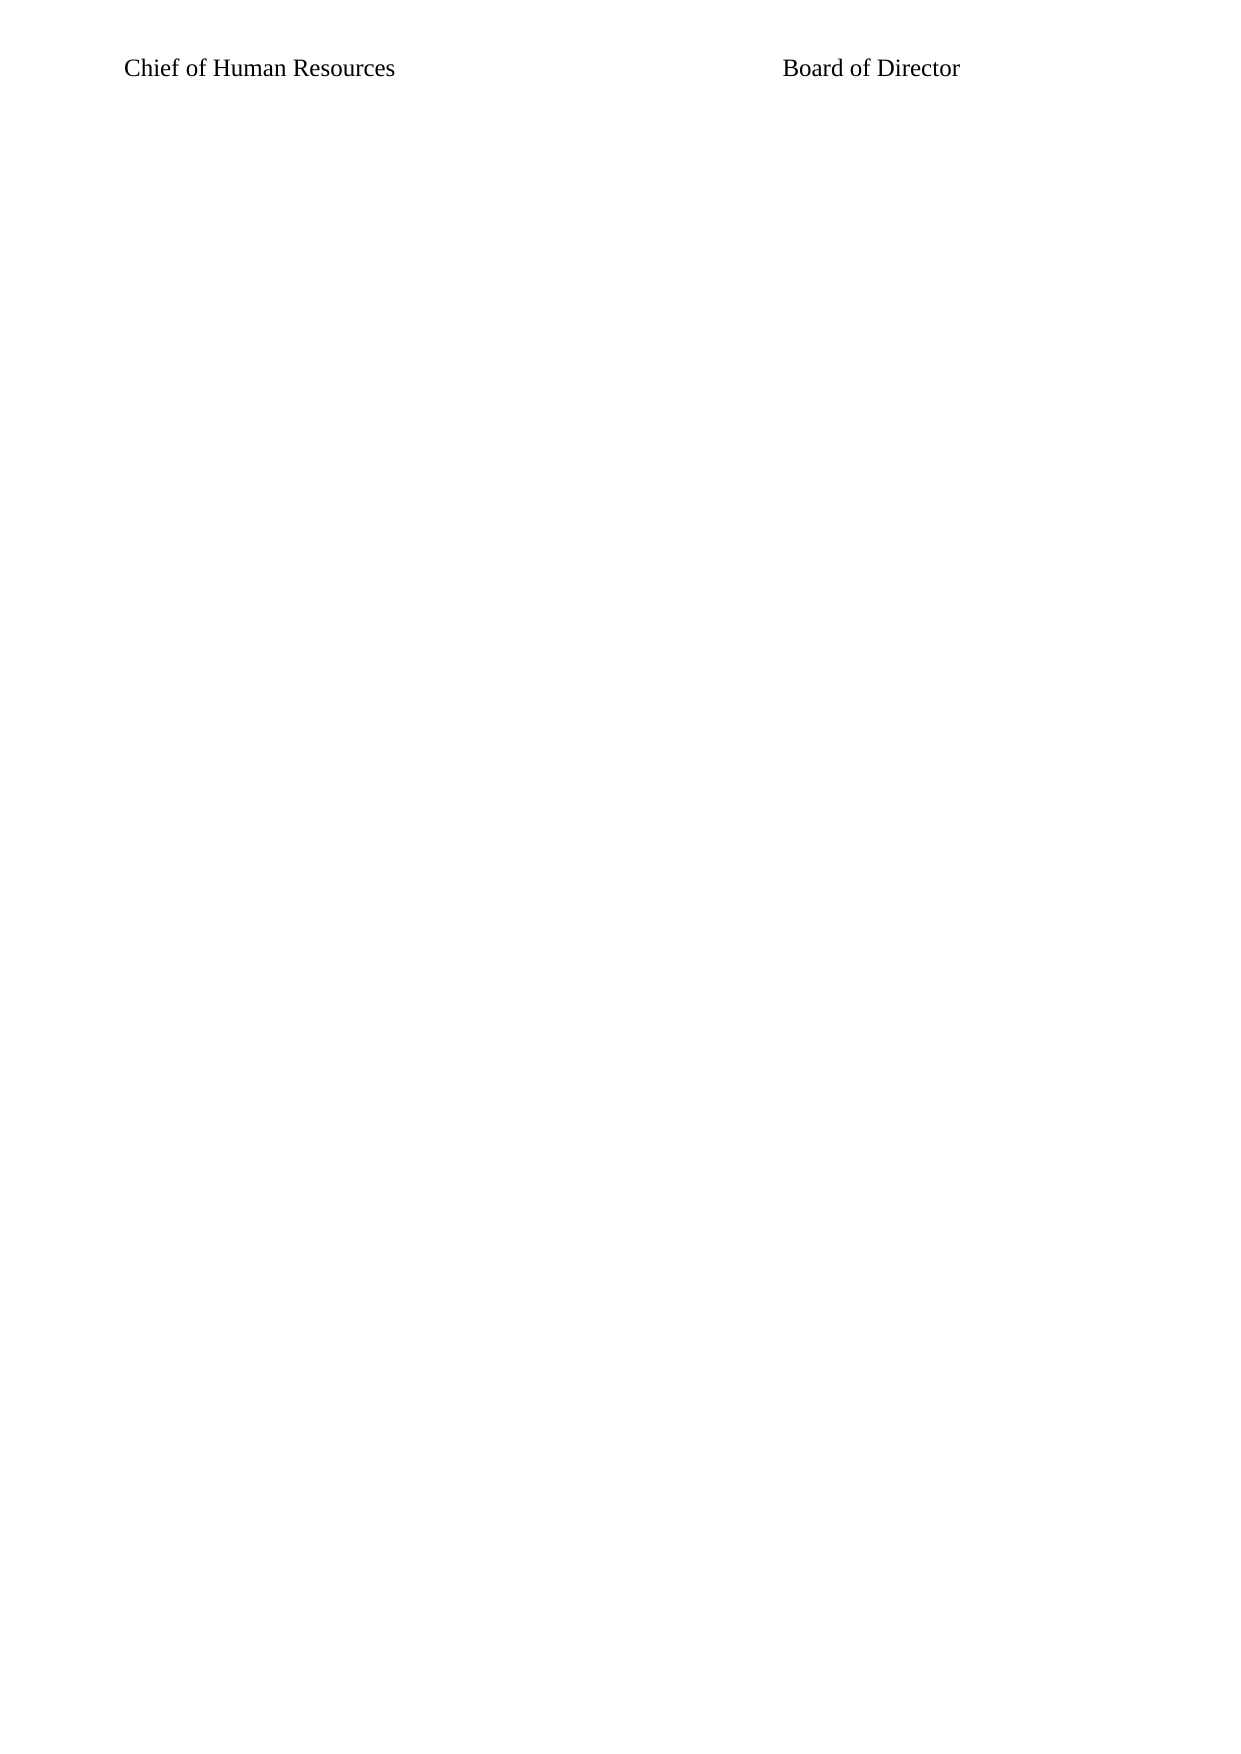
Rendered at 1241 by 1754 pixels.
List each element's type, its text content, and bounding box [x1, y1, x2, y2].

text </for> [118, 145, 1122, 174]
table_cell Board of Director [620, 48, 1122, 88]
table_cell Chief of Human Resources [118, 48, 620, 88]
